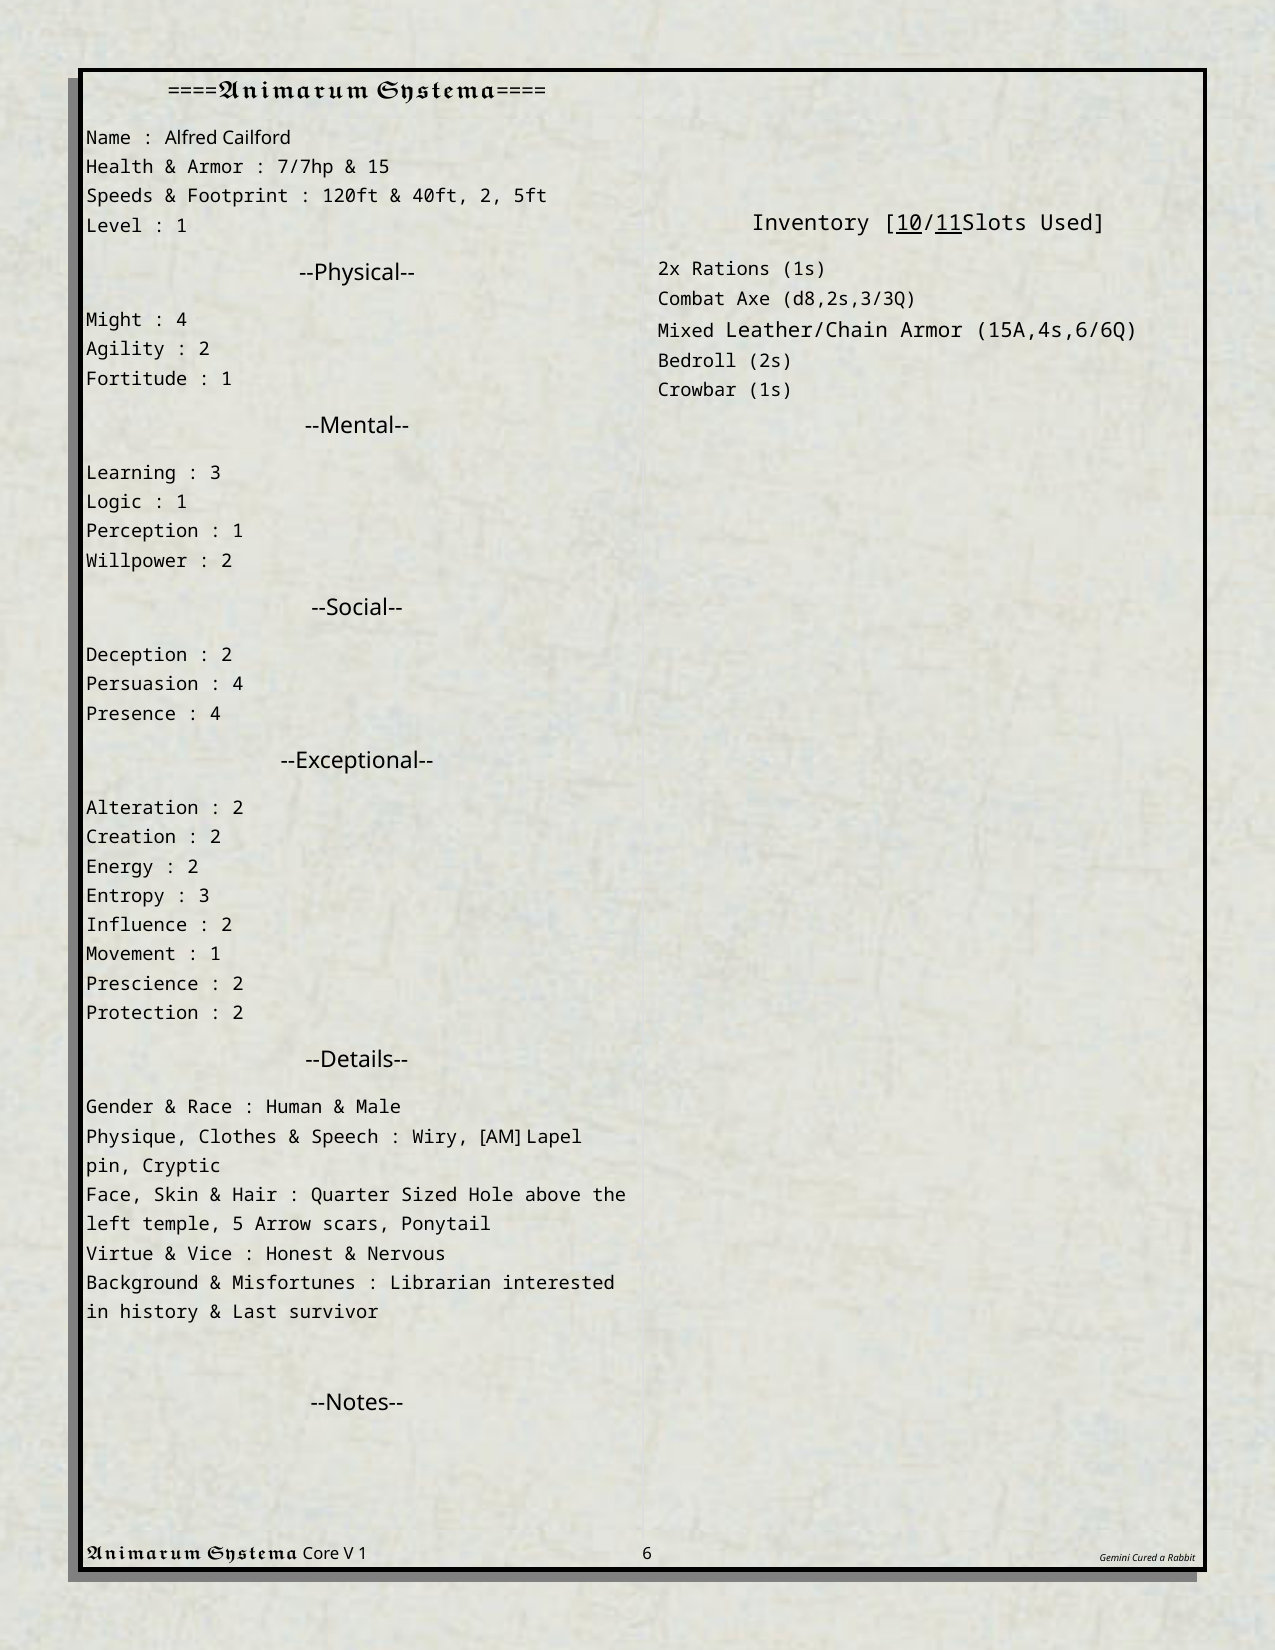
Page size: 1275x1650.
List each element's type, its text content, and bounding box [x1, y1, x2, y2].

text --Physical-- [86, 256, 628, 287]
text ====𝕬𝖓𝖎𝖒𝖆𝖗𝖚𝖒 𝕾𝖞𝖘𝖙𝖊𝖒𝖆==== [86, 75, 628, 105]
picture [0, 0, 1275, 1650]
text --Mental-- [86, 409, 628, 440]
text --Social-- [86, 591, 628, 622]
text Might : 4 Agility : 2 Fortitude : 1 [86, 306, 628, 390]
text Inventory [10/11Slots Used] [658, 207, 1199, 237]
text --Notes-- [86, 1386, 628, 1447]
text Gender & Race : Human & Male Physique, Clothes & Speech : Wiry, [AM] Lapel pin, Cryptic Face, Skin & Hair : Quarter Sized Hole above the left temple, 5 Arrow scars, Ponytail Virtue & Vice : Honest & Nervous Background & Misfortunes : Librarian interested in history & Last survivor [86, 1094, 628, 1324]
text Alteration : 2 Creation : 2 Energy : 2 Entropy : 3 Influence : 2 Movement : 1 Prescience : 2 Protection : 2 [86, 794, 628, 1025]
text Name : Alfred Cailford Health & Armor : 7/7hp & 15 Speeds & Footprint : 120ft & 40ft, 2, 5ft Level : 1 [86, 124, 628, 237]
text --Exceptional-- [86, 744, 628, 775]
text Learning : 3 Logic : 1 Perception : 1 Willpower : 2 [86, 459, 628, 573]
text Deception : 2 Persuasion : 4 Presence : 4 [86, 641, 628, 726]
text --Details-- [86, 1043, 628, 1074]
text 2x Rations (1s) Combat Axe (d8,2s,3/3Q) Mixed Leather/Chain Armor (15A,4s,6/6Q) Bedroll (2s) Crowbar (1s) [658, 256, 1199, 1221]
